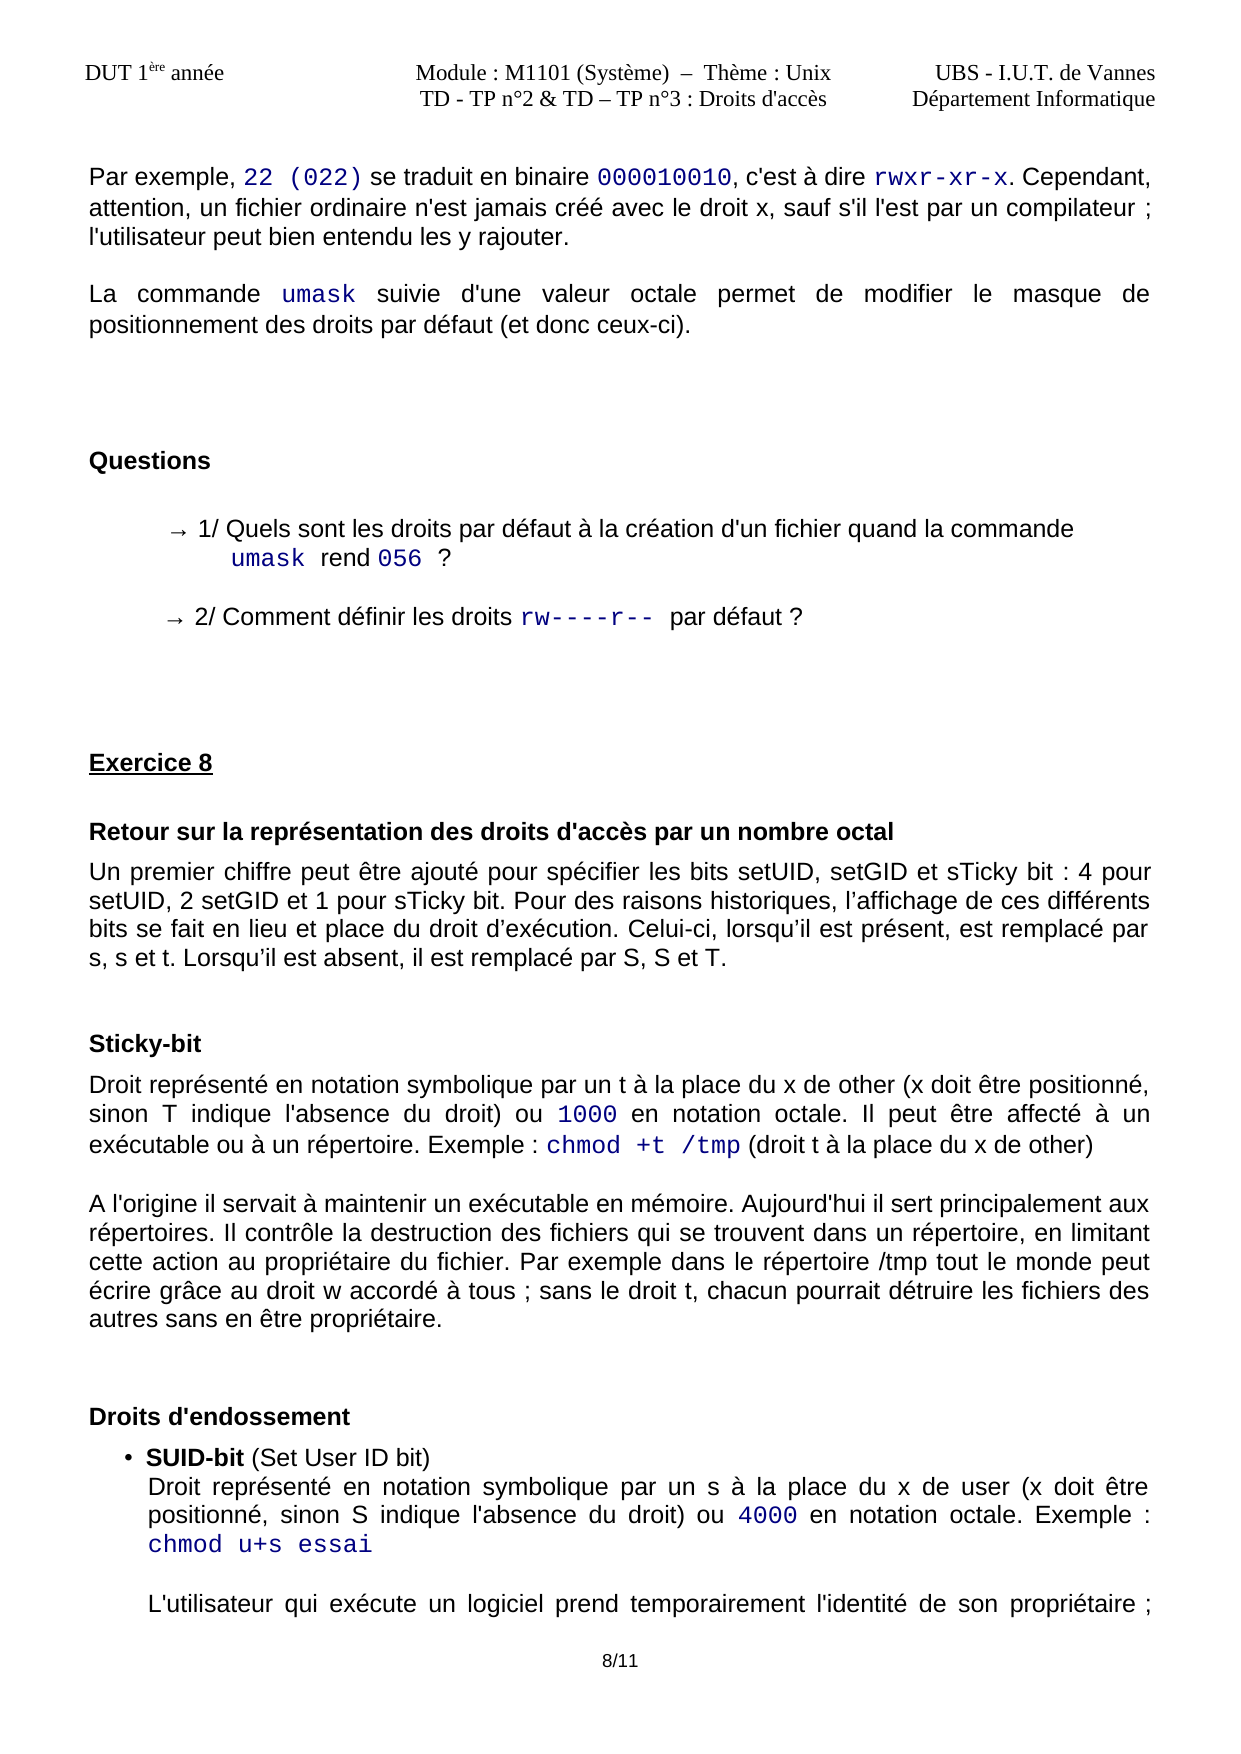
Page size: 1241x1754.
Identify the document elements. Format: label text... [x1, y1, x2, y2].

text Exercice 8 [89, 748, 1151, 777]
text → 1/ Quels sont les droits par défaut à la création d'un fichier quand la commande umask rend 056 ? [89, 514, 1151, 574]
text Retour sur la représentation des droits d'accès par un nombre octal [89, 816, 1151, 845]
list SUID-bit (Set User ID bit) [124, 1443, 1151, 1472]
text → 2/ Comment définir les droits rw----r-- par défaut ? [89, 602, 1151, 633]
text Questions [89, 446, 1151, 475]
text Droit représenté en notation symbolique par un t à la place du x de other (x doit être positionné, sinon T indique l'absence du droit) ou 1000 en notation octale. Il peut être affecté à un exécutable ou à un répertoire. Exemple : chmod +t /tmp (droit t à la place du x de other) [89, 1070, 1151, 1161]
text La commande umask suivie d'une valeur octale permet de modifier le masque de positionnement des droits par défaut (et donc ceux-ci). [89, 279, 1151, 339]
list Droit représenté en notation symbolique par un s à la place du x de user (x doit être positionné, sinon S indique l'absence du droit) ou 4000 en notation octale. Exemple : chmod u+s essai [136, 1472, 1151, 1560]
text Un premier chiffre peut être ajouté pour spécifier les bits setUID, setGID et sTicky bit : 4 pour setUID, 2 setGID et 1 pour sTicky bit. Pour des raisons historiques, l’affichage de ces différents bits se fait en lieu et place du droit d’exécution. Celui-ci, lorsqu’il est présent, est remplacé par s, s et t. Lorsqu’il est absent, il est remplacé par S, S et T. [89, 857, 1151, 972]
text A l'origine il servait à maintenir un exécutable en mémoire. Aujourd'hui il sert principalement aux répertoires. Il contrôle la destruction des fichiers qui se trouvent dans un répertoire, en limitant cette action au propriétaire du fichier. Par exemple dans le répertoire /tmp tout le monde peut écrire grâce au droit w accordé à tous ; sans le droit t, chacun pourrait détruire les fichiers des autres sans en être propriétaire. [89, 1161, 1151, 1333]
text Sticky-bit [89, 1029, 1151, 1058]
text Droits d'endossement [89, 1374, 1151, 1431]
list L'utilisateur qui exécute un logiciel prend temporairement l'identité de son propriétaire ; [136, 1560, 1151, 1617]
text Par exemple, 22 (022) se traduit en binaire 000010010, c'est à dire rwxr-xr-x. Cependant, attention, un fichier ordinaire n'est jamais créé avec le droit x, sauf s'il l'est par un compilateur ; l'utilisateur peut bien entendu les y rajouter. [89, 162, 1151, 251]
